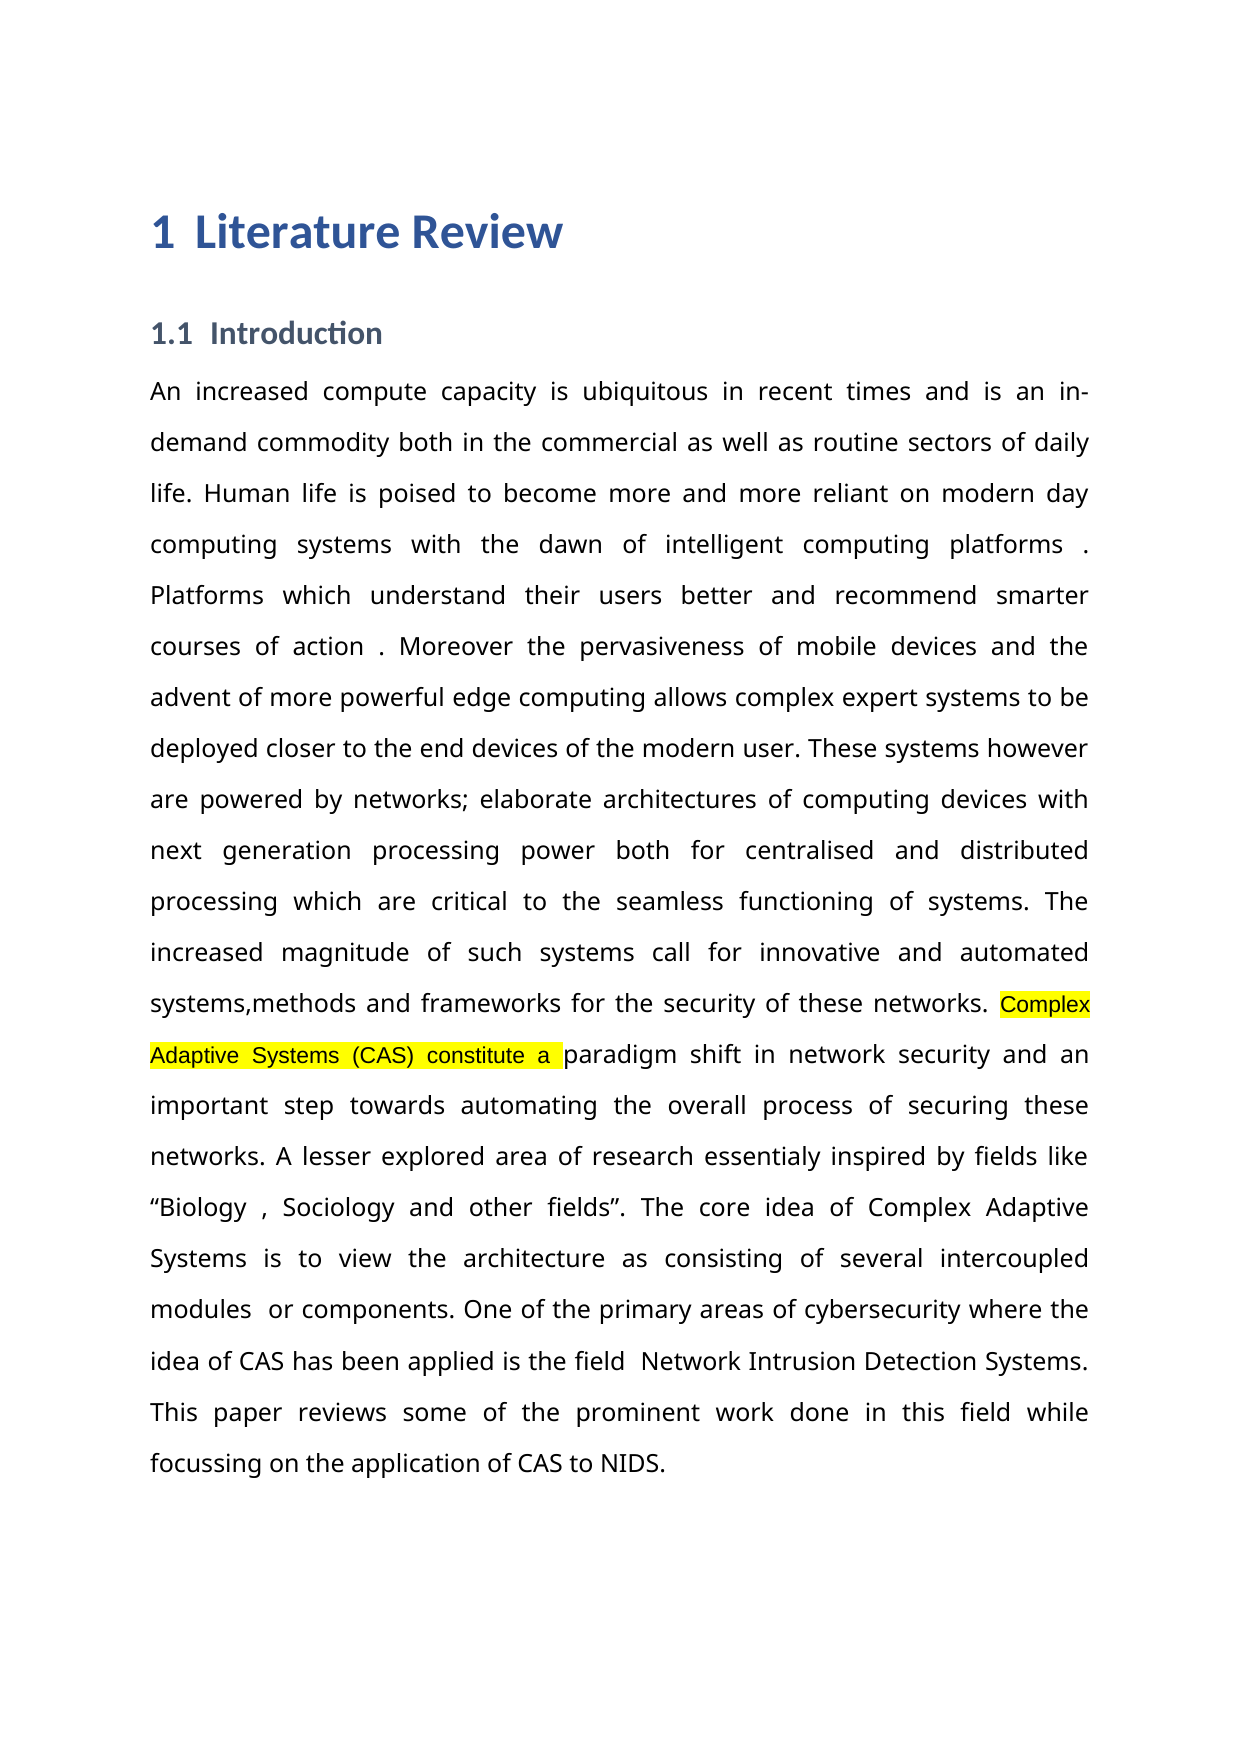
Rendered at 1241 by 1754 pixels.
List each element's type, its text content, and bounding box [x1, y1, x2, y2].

subtitle Introduction [150, 312, 1090, 353]
text An increased compute capacity is ubiquitous in recent times and is an in-demand commodity both in the commercial as well as routine sectors of daily life. Human life is poised to become more and more reliant on modern day computing systems with the dawn of intelligent computing platforms . Platforms which understand their users better and recommend smarter courses of action . Moreover the pervasiveness of mobile devices and the advent of more powerful edge computing allows complex expert systems to be deployed closer to the end devices of the modern user. These systems however are powered by networks; elaborate architectures of computing devices with next generation processing power both for centralised and distributed processing which are critical to the seamless functioning of systems. The increased magnitude of such systems call for innovative and automated systems,methods and frameworks for the security of these networks. Complex Adaptive Systems (CAS) constitute a paradigm shift in network security and an important step towards automating the overall process of securing these networks. A lesser explored area of research essentialy inspired by fields like “Biology , Sociology and other fields”. The core idea of Complex Adaptive Systems is to view the architecture as consisting of several intercoupled modules or components. One of the primary areas of cybersecurity where the idea of CAS has been applied is the field Network Intrusion Detection Systems. This paper reviews some of the prominent work done in this field while focussing on the application of CAS to NIDS. [150, 373, 1090, 1479]
subtitle Literature Review [150, 200, 1090, 261]
